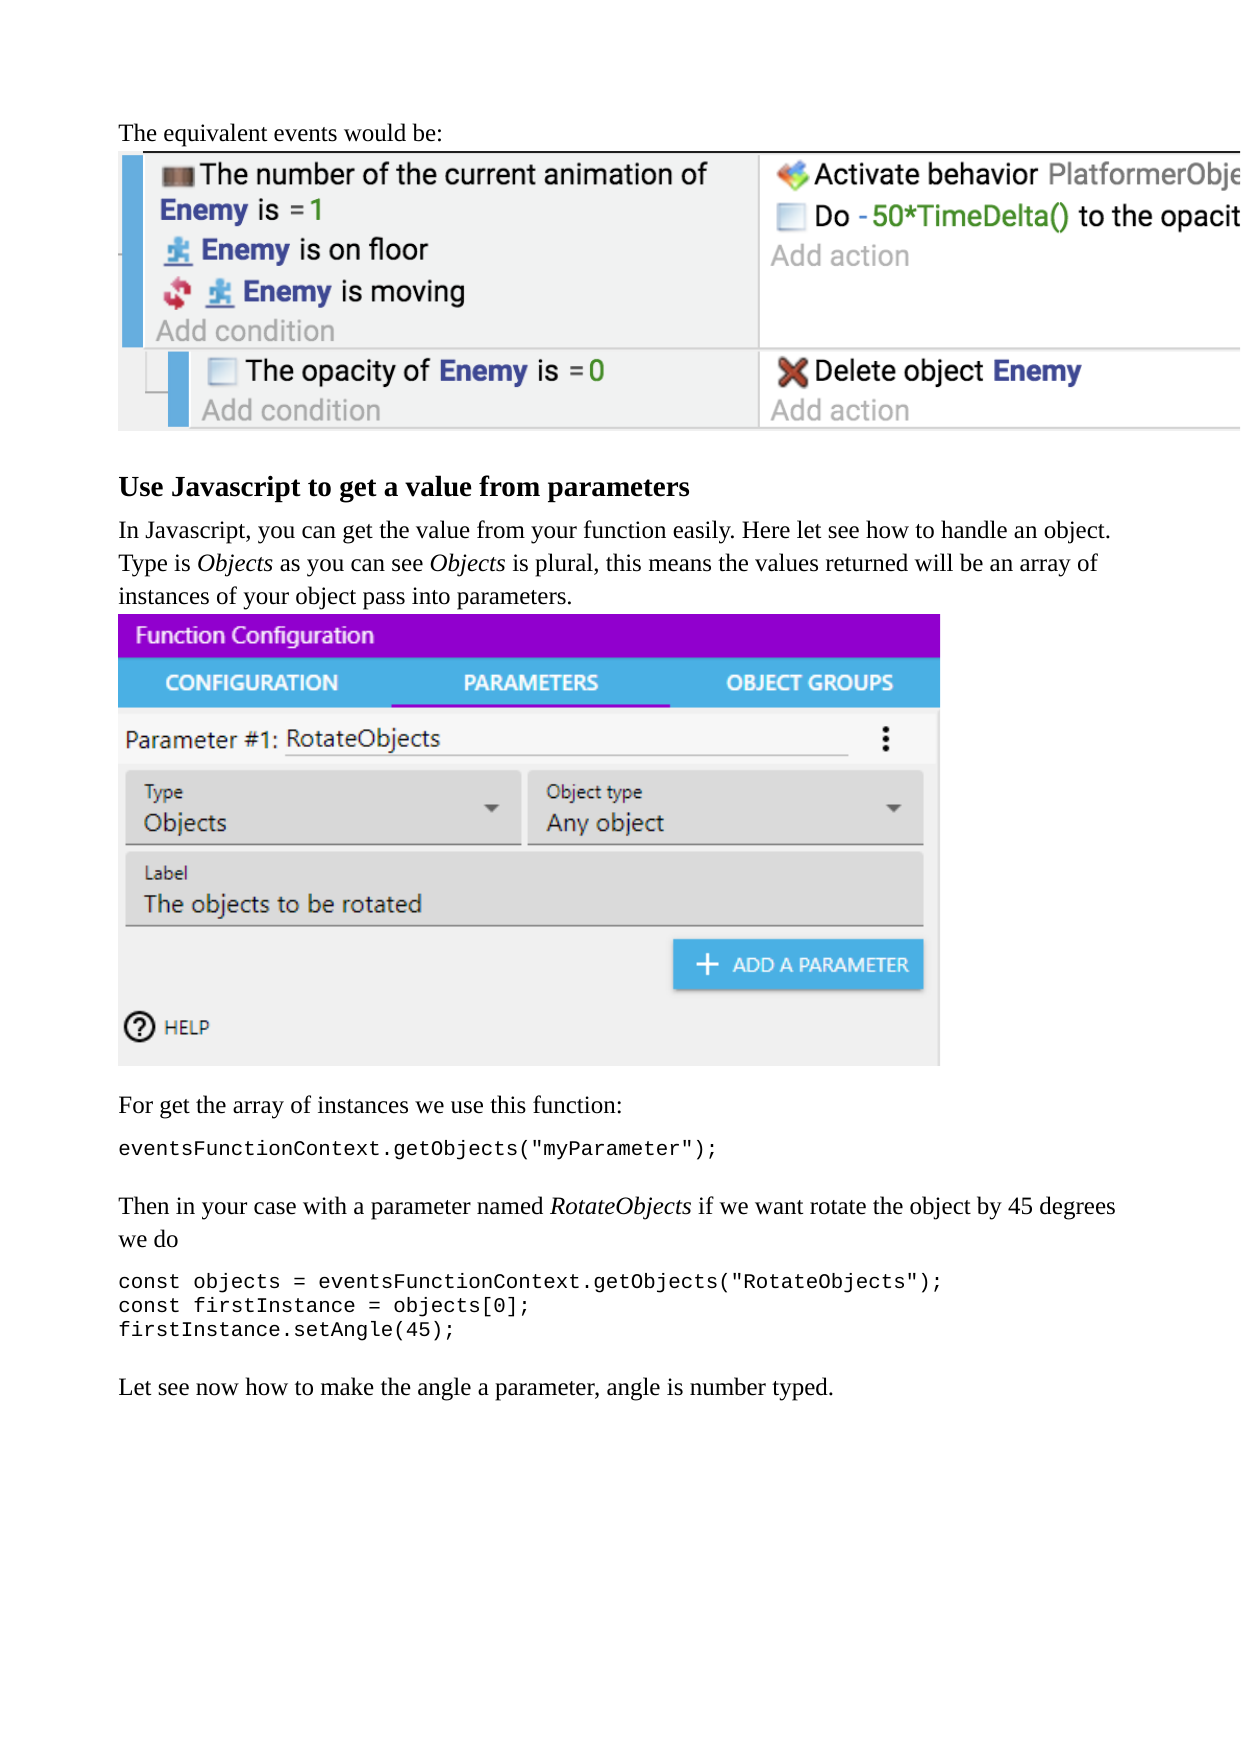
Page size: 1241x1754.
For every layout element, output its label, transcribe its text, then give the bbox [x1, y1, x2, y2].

text const firstInstance = objects[0]; [118, 1295, 1122, 1319]
text const objects = eventsFunctionContext.getObjects("RotateObjects"); [118, 1271, 1122, 1295]
subtitle Use Javascript to get a value from parameters [118, 469, 1122, 503]
text Then in your case with a parameter named RotateObjects if we want rotate the object by 45 degrees we do [118, 1191, 1122, 1253]
picture [118, 151, 1241, 431]
text firstInstance.setAngle(45); [118, 1319, 1122, 1342]
text Let see now how to make the angle a parameter, angle is number typed. [118, 1372, 1122, 1401]
text eventsFunctionContext.getObjects("myParameter"); [118, 1138, 1122, 1161]
text [118, 431, 1122, 436]
text The equivalent events would be: [118, 118, 1122, 151]
text In Javascript, you can get the value from your function easily. Here let see how to handle an object. Type is Objects as you can see Objects is plural, this means the values returned will be an array of instances of your object pass into parameters. [118, 515, 1122, 1071]
picture [118, 614, 940, 1066]
text For get the array of instances we use this function: [118, 1090, 1122, 1119]
